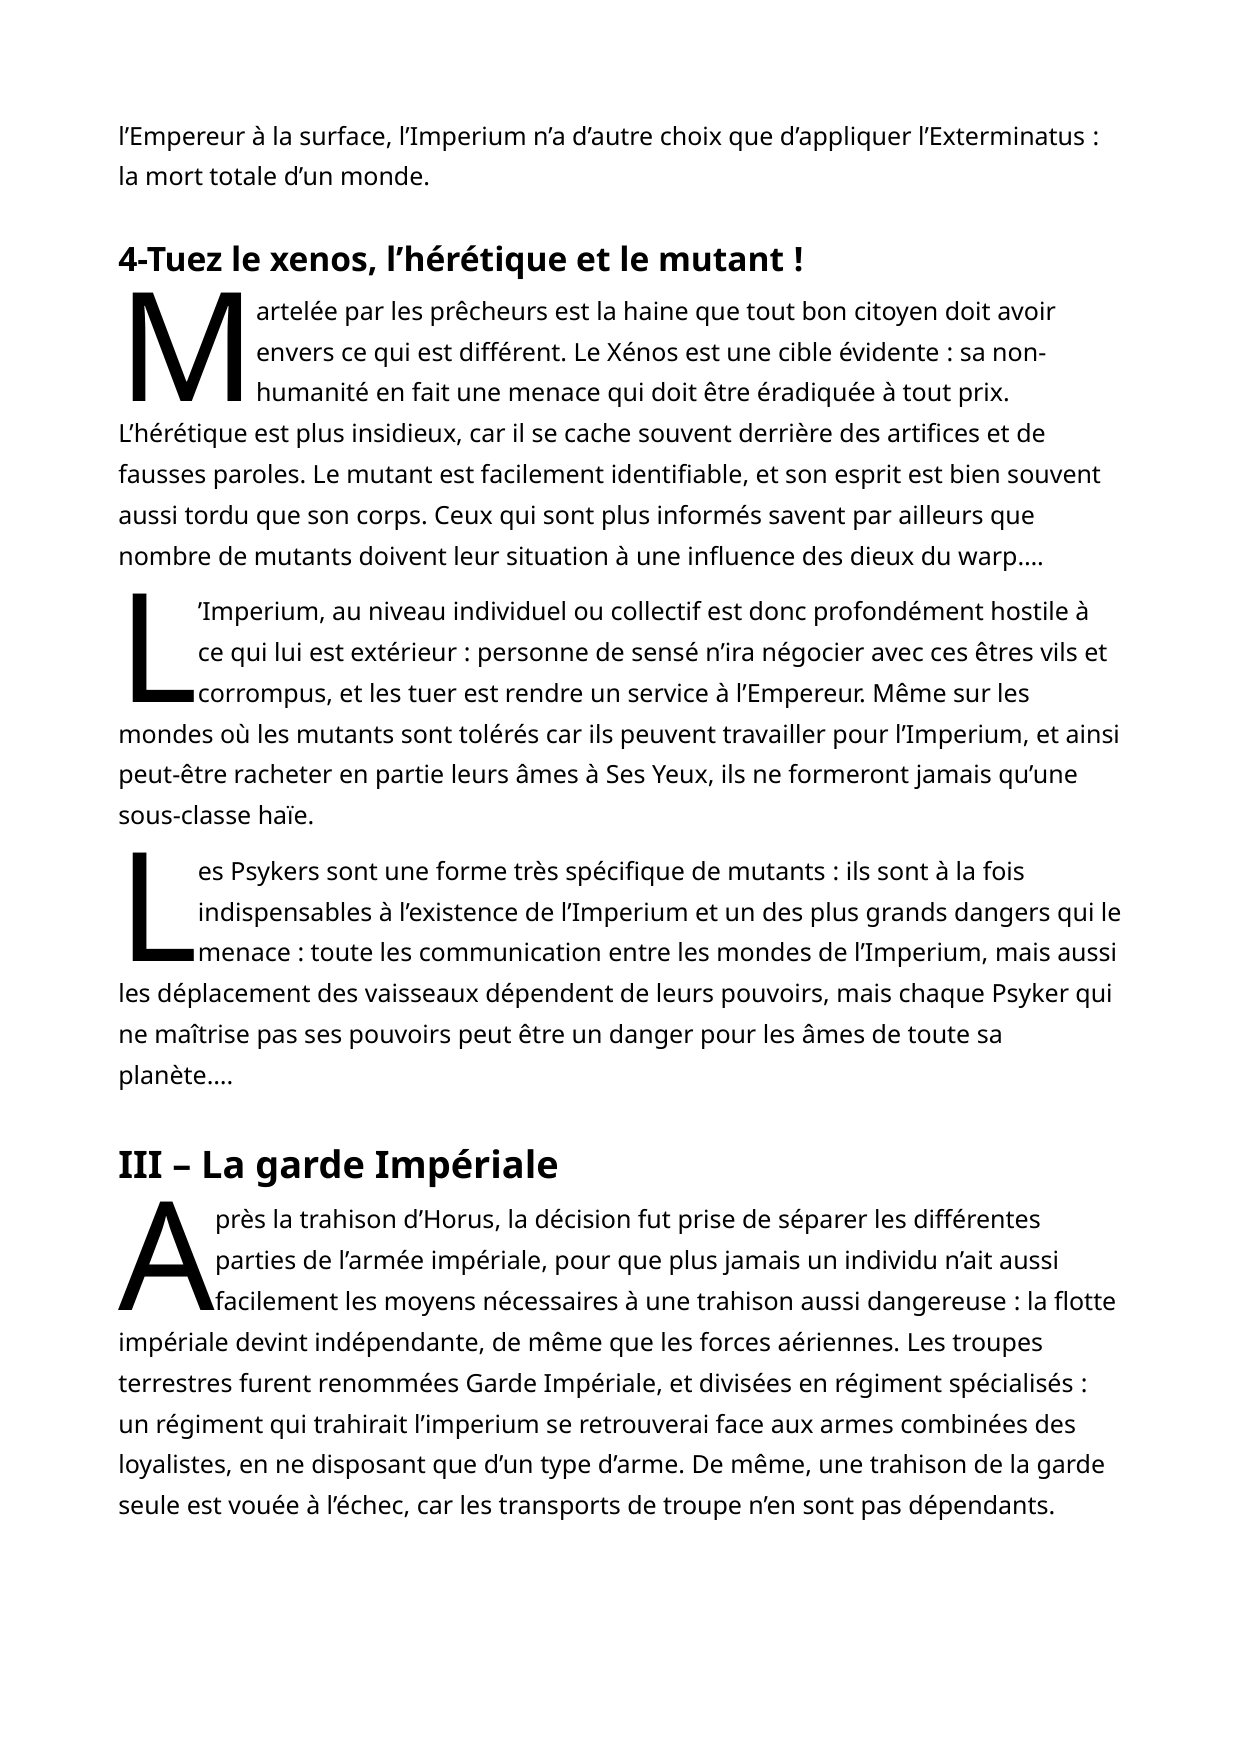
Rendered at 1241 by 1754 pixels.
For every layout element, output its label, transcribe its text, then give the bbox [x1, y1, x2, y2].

text Après la trahison d’Horus, la décision fut prise de séparer les différentes parties de l’armée impériale, pour que plus jamais un individu n’ait aussi facilement les moyens nécessaires à une trahison aussi dangereuse : la flotte impériale devint indépendante, de même que les forces aériennes. Les troupes terrestres furent renommées Garde Impériale, et divisées en régiment spécialisés : un régiment qui trahirait l’imperium se retrouverai face aux armes combinées des loyalistes, en ne disposant que d’un type d’arme. De même, une trahison de la garde seule est vouée à l’échec, car les transports de troupe n’en sont pas dépendants. [118, 1202, 1122, 1522]
text l’Empereur à la surface, l’Imperium n’a d’autre choix que d’appliquer l’Exterminatus : la mort totale d’un monde. [118, 118, 1122, 193]
subtitle 4-Tuez le xenos, l’hérétique et le mutant ! [118, 235, 1122, 281]
text L’Imperium, au niveau individuel ou collectif est donc profondément hostile à ce qui lui est extérieur : personne de sensé n’ira négocier avec ces êtres vils et corrompus, et les tuer est rendre un service à l’Empereur. Même sur les mondes où les mutants sont tolérés car ils peuvent travailler pour l’Imperium, et ainsi peut-être racheter en partie leurs âmes à Ses Yeux, ils ne formeront jamais qu’une sous-classe haïe. [118, 594, 1122, 832]
text Les Psykers sont une forme très spécifique de mutants : ils sont à la fois indispensables à l’existence de l’Imperium et un des plus grands dangers qui le menace : toute les communication entre les mondes de l’Imperium, mais aussi les déplacement des vaisseaux dépendent de leurs pouvoirs, mais chaque Psyker qui ne maîtrise pas ses pouvoirs peut être un danger pour les âmes de toute sa planète…. [118, 853, 1122, 1092]
text Martelée par les prêcheurs est la haine que tout bon citoyen doit avoir envers ce qui est différent. Le Xénos est une cible évidente : sa non-humanité en fait une menace qui doit être éradiquée à tout prix. L’hérétique est plus insidieux, car il se cache souvent derrière des artifices et de fausses paroles. Le mutant est facilement identifiable, et son esprit est bien souvent aussi tordu que son corps. Ceux qui sont plus informés savent par ailleurs que nombre de mutants doivent leur situation à une influence des dieux du warp…. [118, 293, 1122, 572]
subtitle III – La garde Impériale [118, 1138, 1122, 1190]
